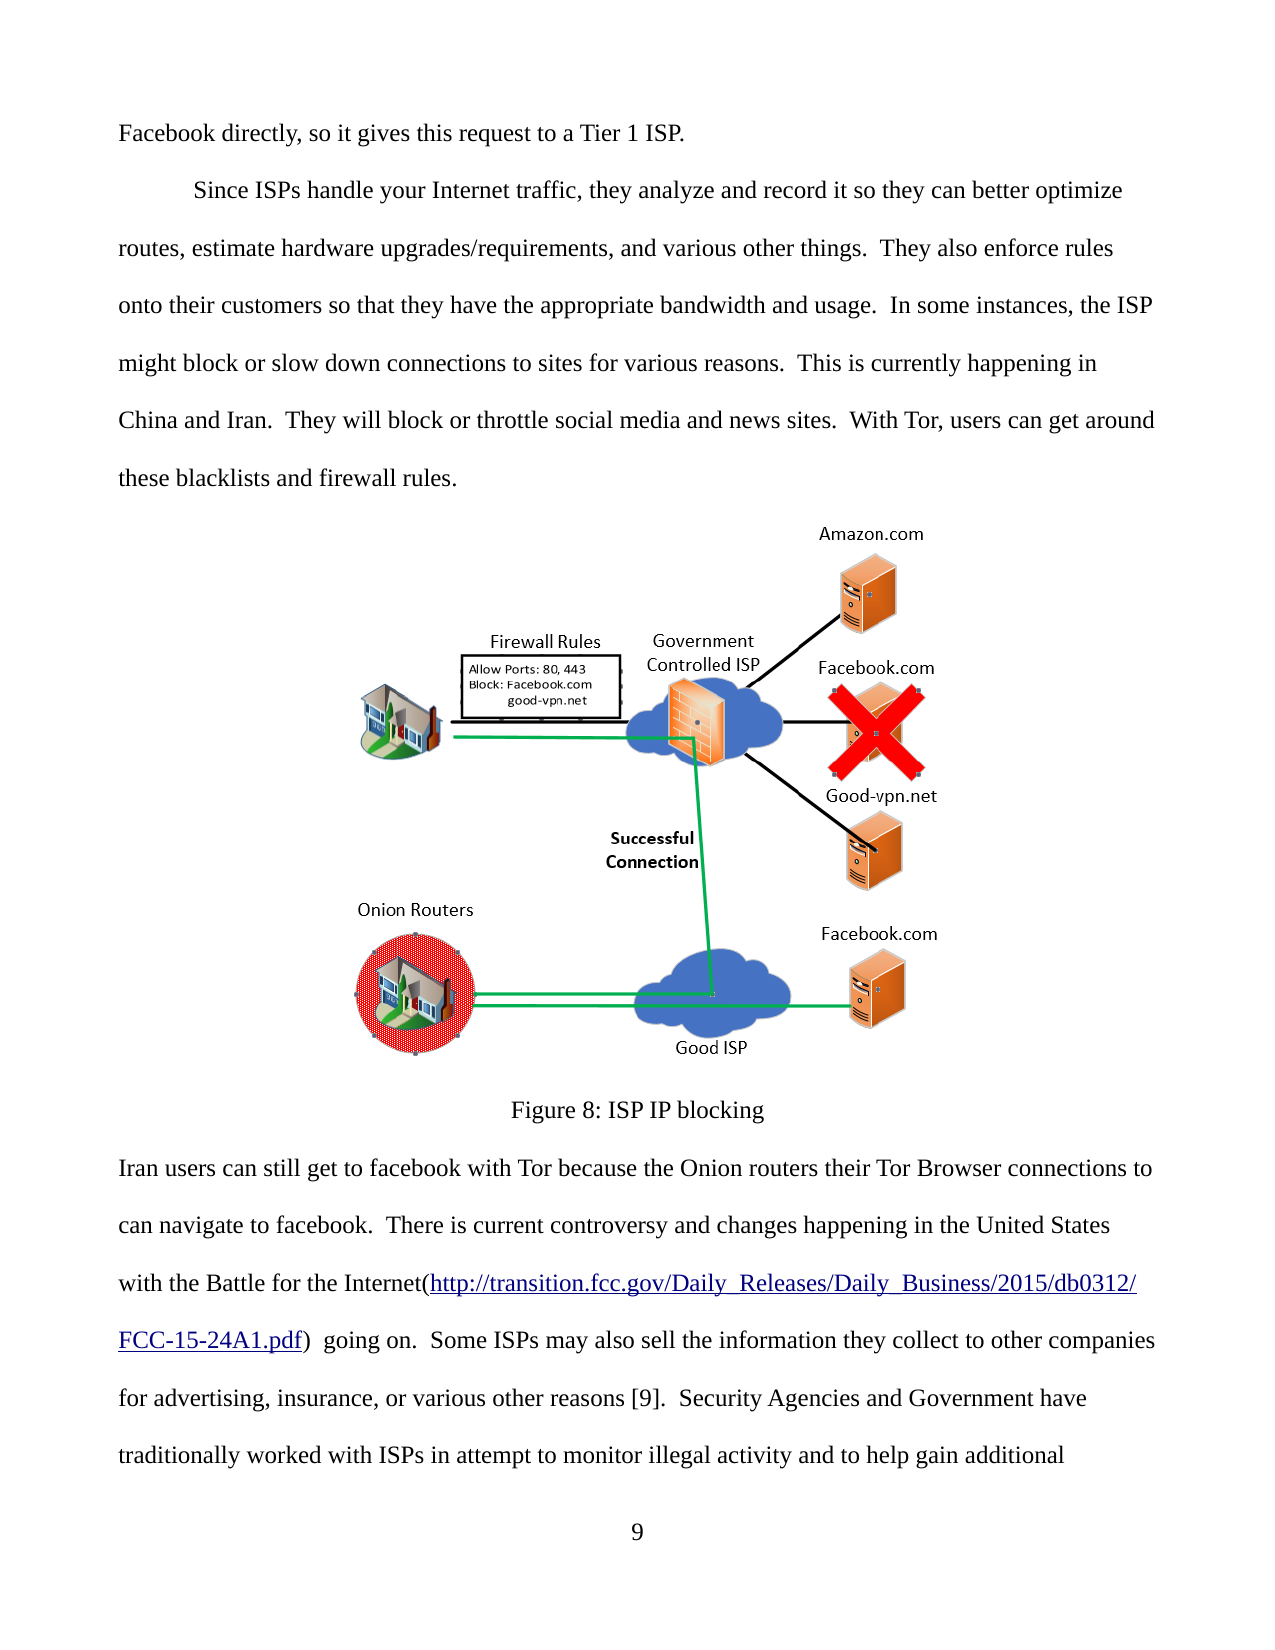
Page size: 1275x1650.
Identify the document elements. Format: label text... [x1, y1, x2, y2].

text Facebook directly, so it gives this request to a Tier 1 ISP. [118, 118, 1157, 147]
text Since ISPs handle your Internet traffic, they analyze and record it so they can better optimize routes, estimate hardware upgrades/requirements, and various other things. They also enforce rules onto their customers so that they have the appropriate bandwidth and usage. In some instances, the ISP might block or slow down connections to sites for various reasons. This is currently happening in China and Iran. They will block or throttle social media and news sites. With Tor, users can get around these blacklists and firewall rules. [118, 176, 1157, 492]
text Iran users can still get to facebook with Tor because the Onion routers their Tor Browser connections to can navigate to facebook. There is current controversy and changes happening in the United States with the Battle for the Internet(http://transition.fcc.gov/Daily_Releases/Daily_Business/2015/db0312/FCC-15-24A1.pdf) going on. Some ISPs may also sell the information they collect to other companies for advertising, insurance, or various other reasons [9]. Security Agencies and Government have traditionally worked with ISPs in attempt to monitor illegal activity and to help gain additional [118, 1153, 1157, 1469]
text Figure 8: ISP IP blocking [118, 1096, 1157, 1124]
picture [316, 520, 959, 1084]
